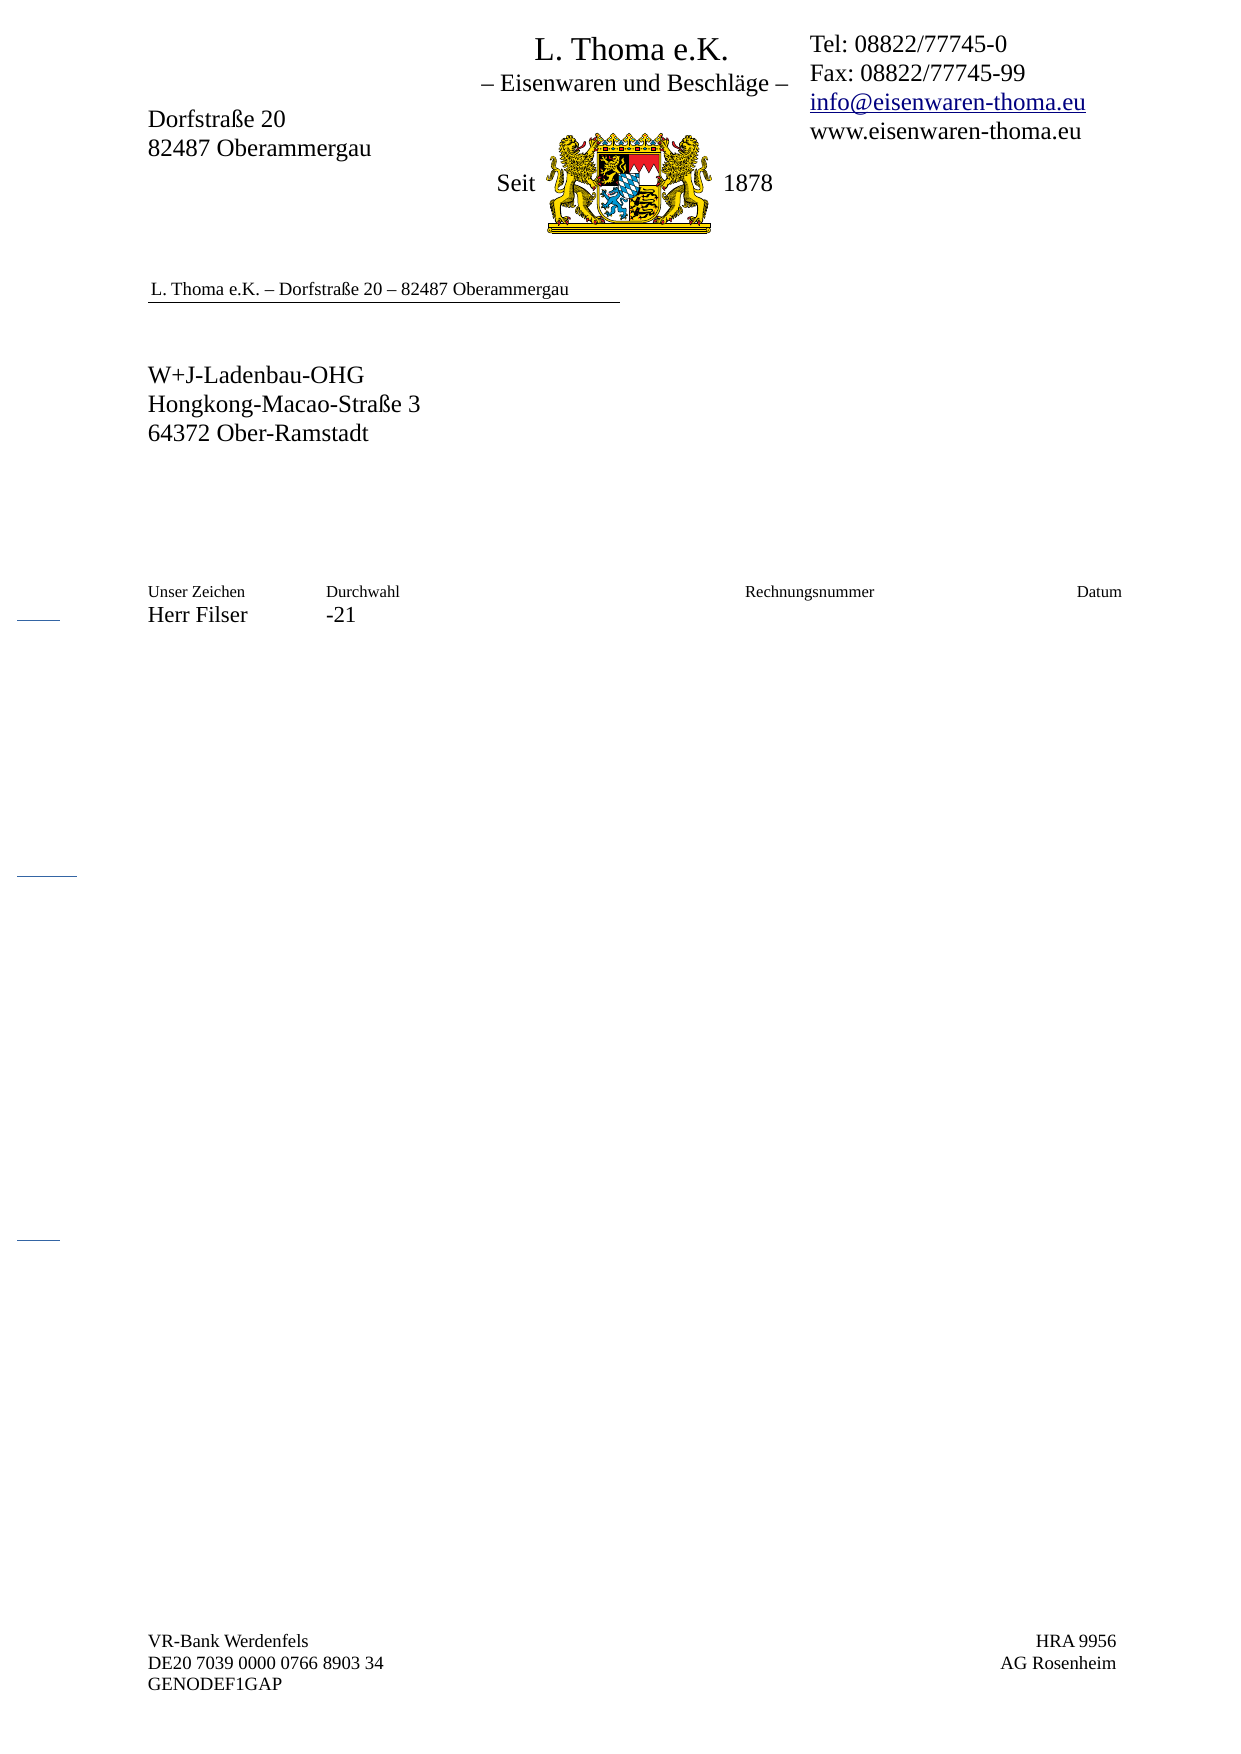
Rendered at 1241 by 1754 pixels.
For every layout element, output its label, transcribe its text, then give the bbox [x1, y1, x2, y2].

text W+J-Ladenbau-OHG Hongkong-Macao-Straße 3 64372 Ober-Ramstadt [148, 303, 620, 447]
table_header Tel: 08822/77745-0 Fax: 08822/77745-99 info@eisenwaren-thoma.eu www.eisenwaren-thoma.eu [810, 30, 1122, 236]
table_header L. Thoma e.K. – Eisenwaren und Beschläge – [460, 30, 809, 133]
text L. Thoma e.K. – Dorfstraße 20 – 82487 Oberammergau [148, 266, 620, 302]
table_header Dorfstraße 20 82487 Oberammergau [148, 30, 459, 236]
table_cell Seit 1878 [460, 133, 809, 236]
text Unser Zeichen Durchwahl Rechnungsnummer Datum Herr Filser -21 [148, 582, 1122, 627]
